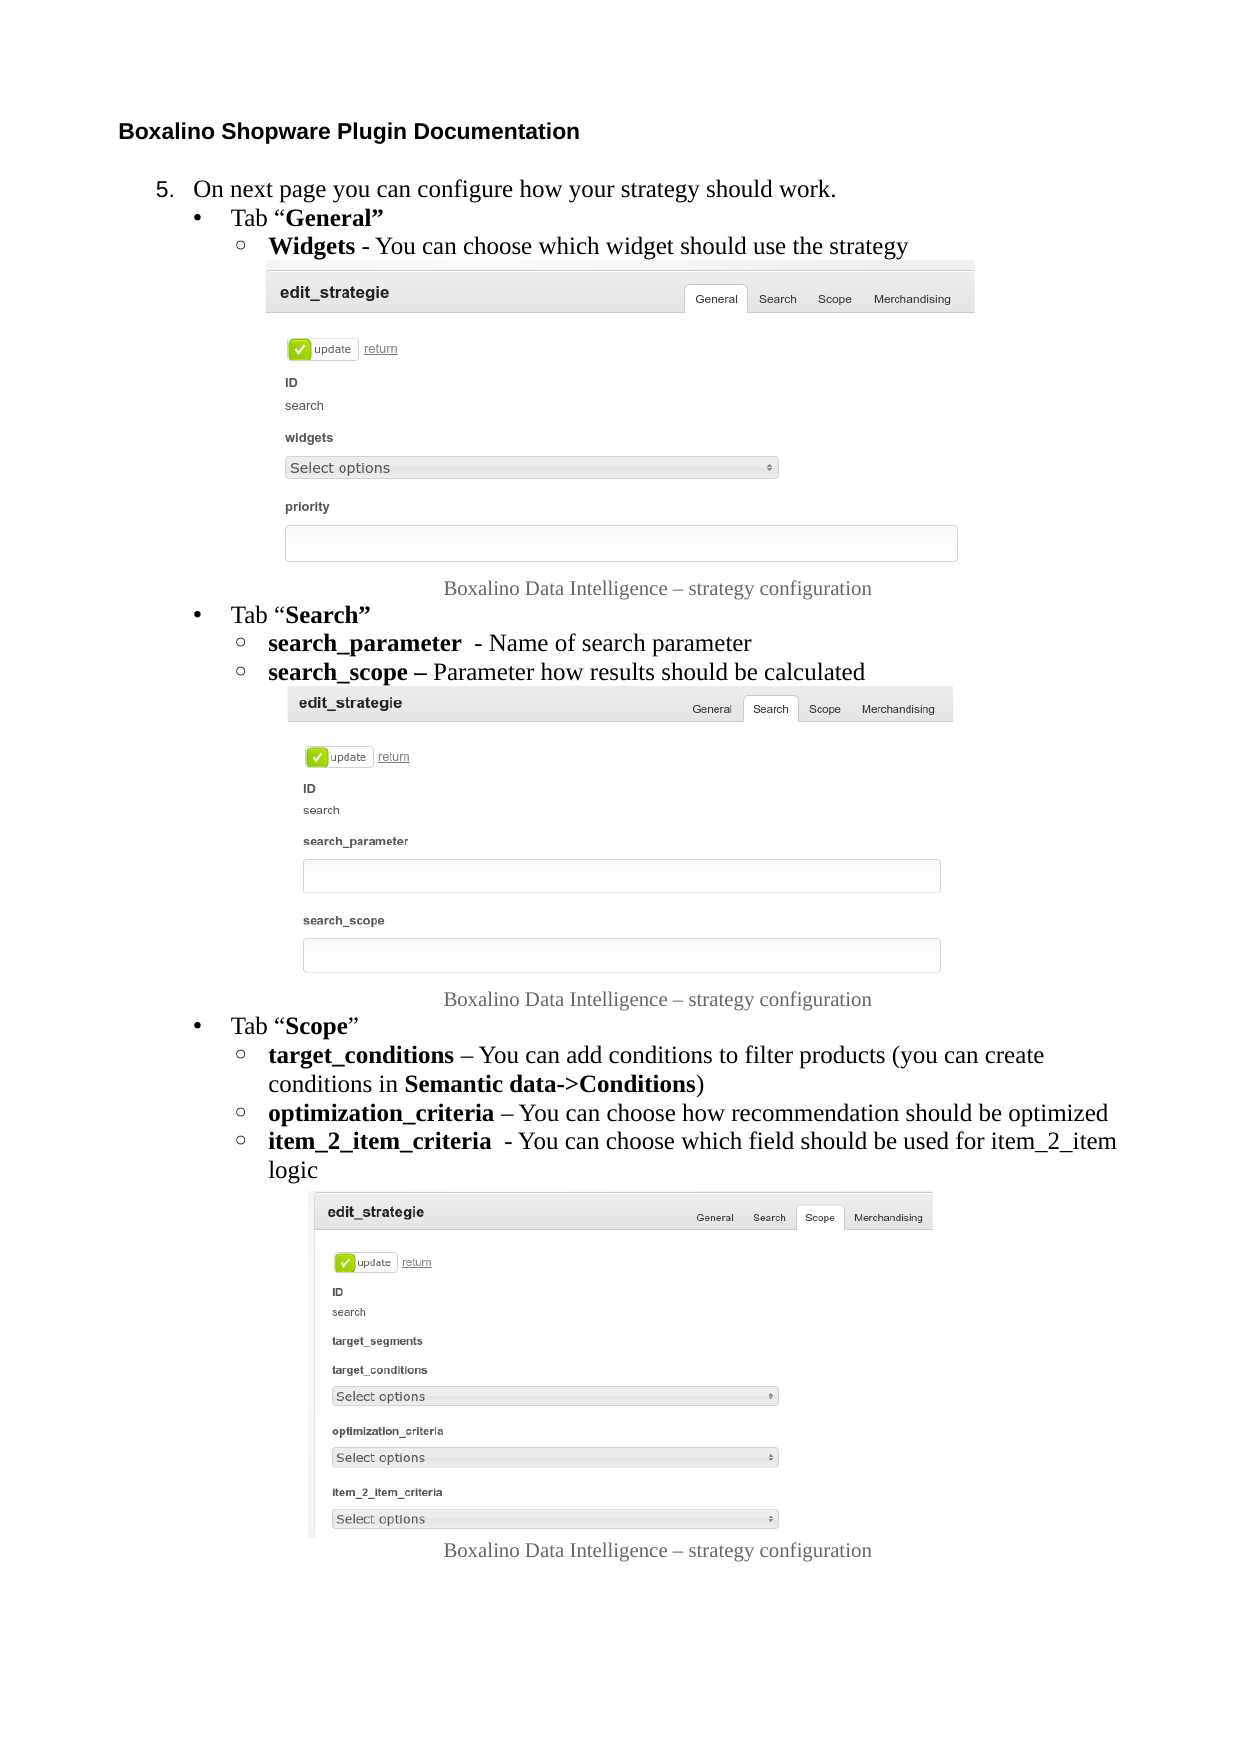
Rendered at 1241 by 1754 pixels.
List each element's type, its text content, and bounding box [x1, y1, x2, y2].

list target_conditions – You can add conditions to filter products (you can create conditions in Semantic data->Conditions) [231, 1040, 1122, 1098]
list Tab “Search” [193, 600, 1122, 628]
list search_parameter - Name of search parameter [231, 628, 1122, 657]
list item_2_item_criteria - You can choose which field should be used for item_2_item logic [231, 1126, 1122, 1184]
picture [287, 686, 953, 988]
list Tab “Scope” [193, 1011, 1122, 1040]
list optimization_criteria – You can choose how recommendation should be optimized [231, 1098, 1122, 1126]
list Boxalino Data Intelligence – strategy configuration [156, 686, 1122, 1011]
list Widgets - You can choose which widget should use the strategy [231, 231, 1122, 260]
list Boxalino Data Intelligence – strategy configuration [156, 1184, 1122, 1619]
list Boxalino Data Intelligence – strategy configuration [156, 260, 1122, 600]
list Tab “General” [193, 203, 1122, 231]
list search_scope – Parameter how results should be calculated [231, 657, 1122, 686]
list On next page you can configure how your strategy should work. [156, 174, 1122, 203]
picture [265, 260, 975, 576]
picture [307, 1191, 933, 1538]
